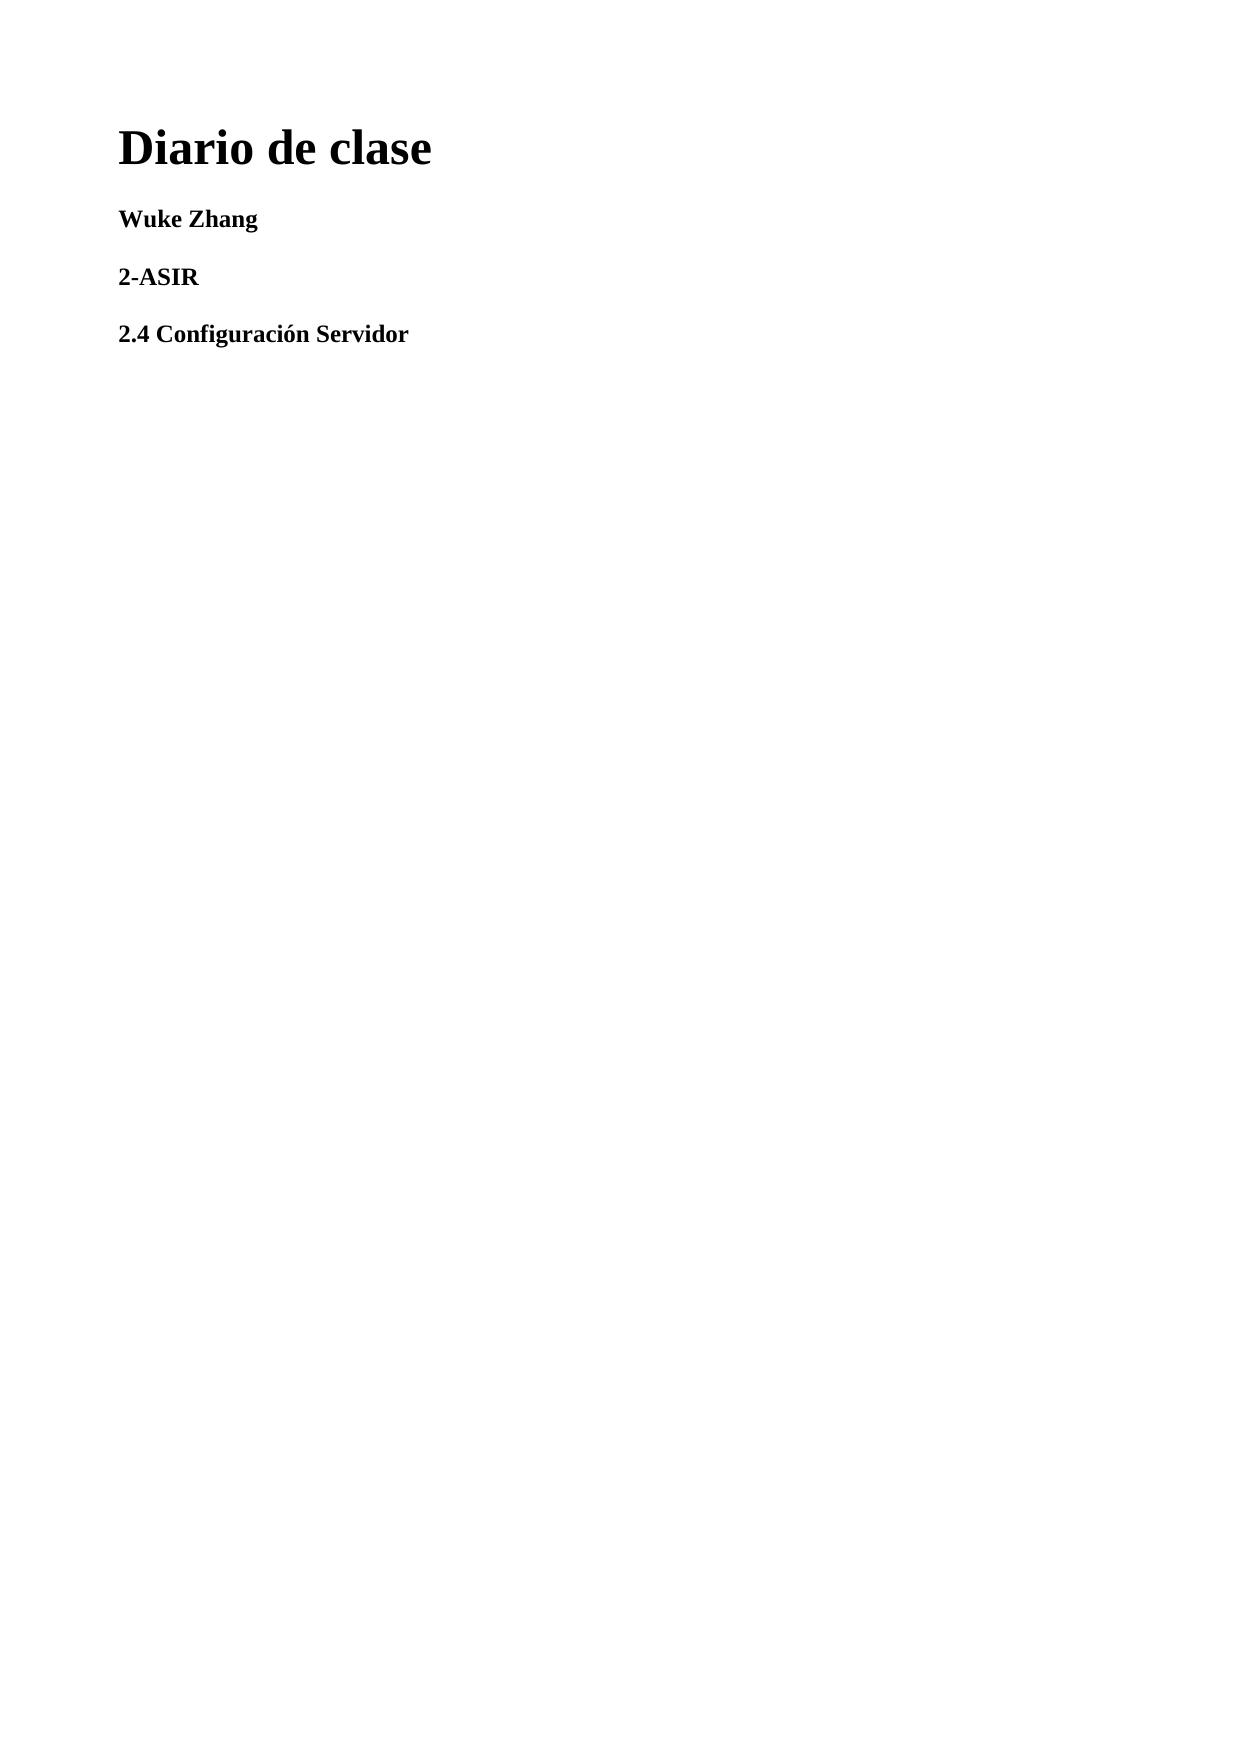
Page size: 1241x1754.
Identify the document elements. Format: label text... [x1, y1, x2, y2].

text Wuke Zhang [118, 204, 1122, 233]
text 2-ASIR [118, 262, 1122, 291]
text 2.4 Configuración Servidor [118, 319, 1122, 348]
text Diario de clase [118, 118, 1122, 176]
